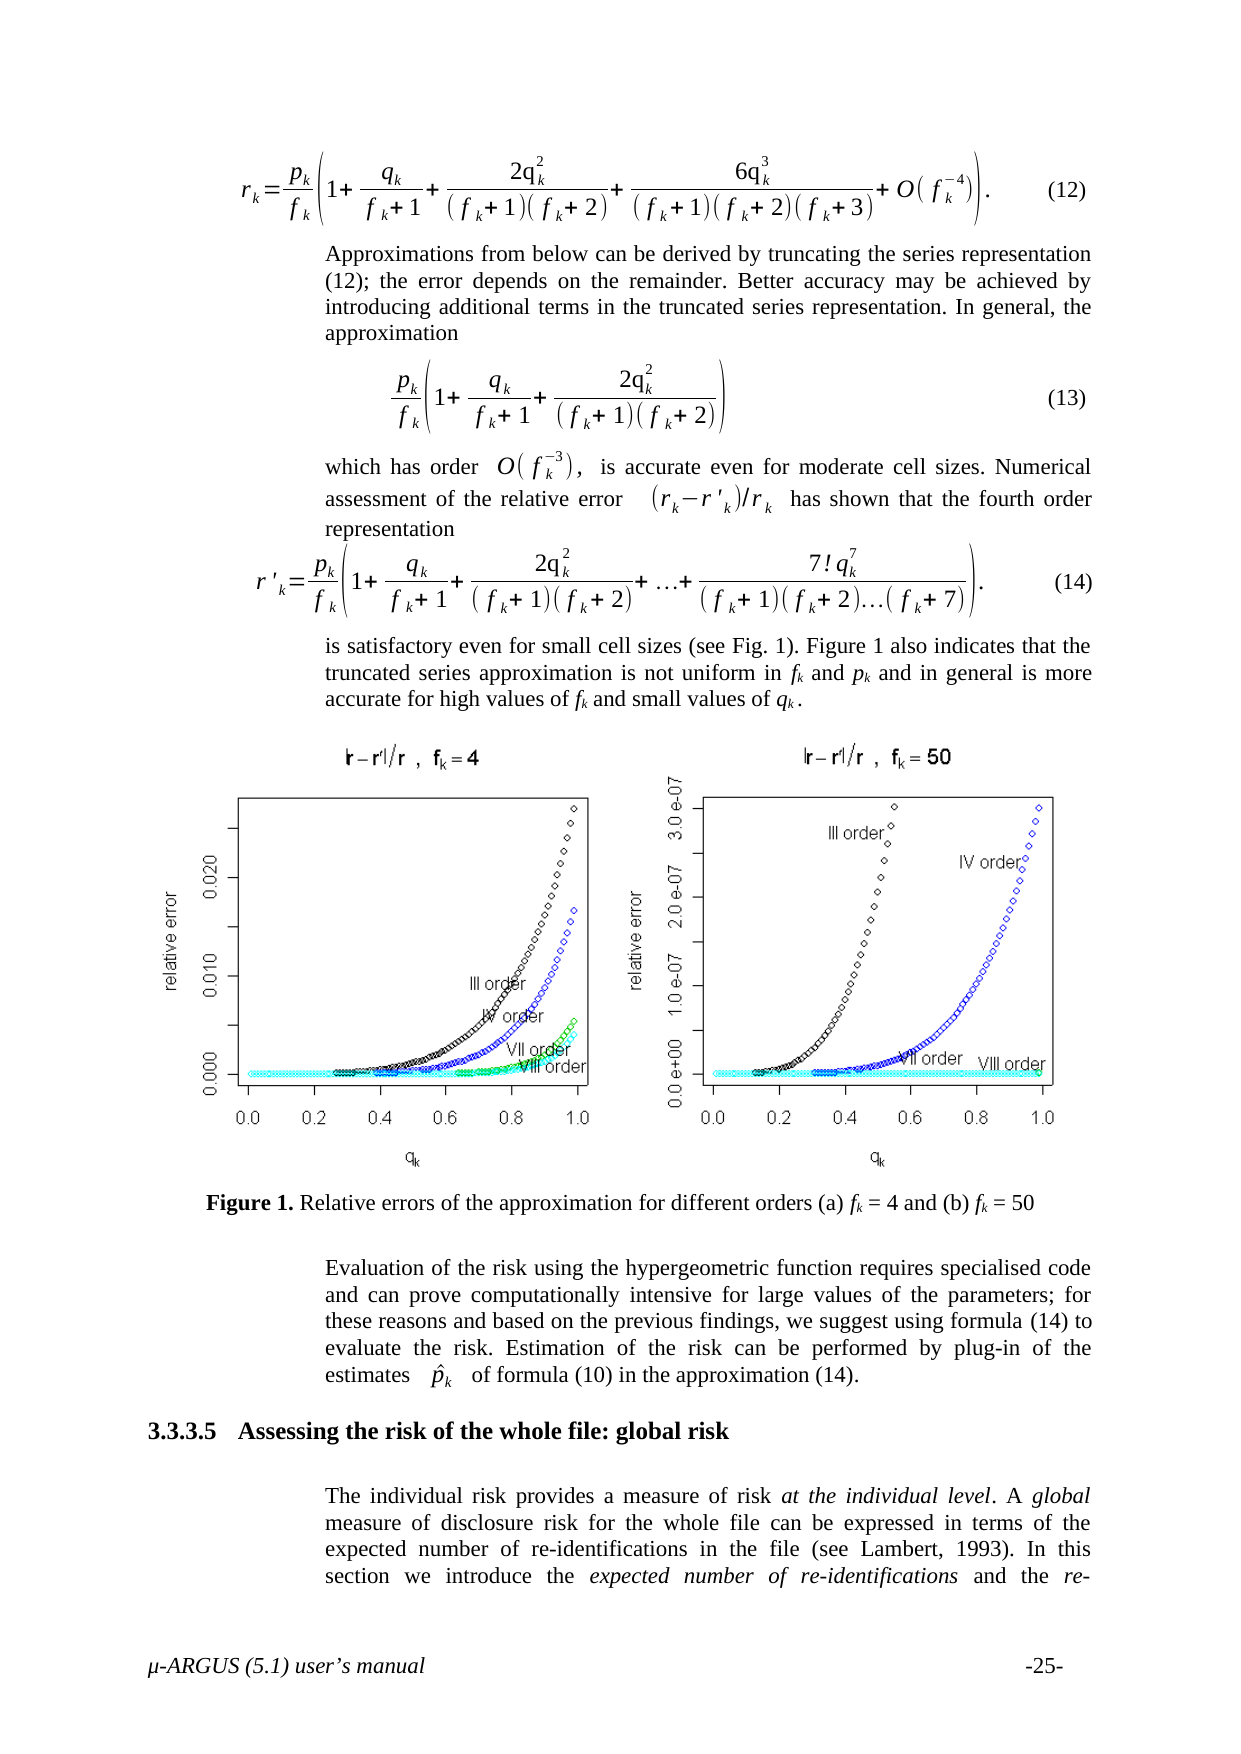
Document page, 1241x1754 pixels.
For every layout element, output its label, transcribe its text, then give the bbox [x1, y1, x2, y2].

text Evaluation of the risk using the hypergeometric function requires specialised code and can prove computationally intensive for large values of the parameters; for these reasons and based on the previous findings, we suggest using formula (14) to evaluate the risk. Estimation of the risk can be performed by plug-in of the estimatesof formula (10) in the approximation (14). [325, 1254, 1092, 1391]
subtitle Assessing the risk of the whole file: global risk [148, 1416, 1092, 1445]
text is satisfactory even for small cell sizes (see Fig. 1). Figure 1 also indicates that the truncated series approximation is not uniform in fk and pk and in general is more accurate for high values of fk and small values of qk . [325, 632, 1092, 711]
text Figure 1. Relative errors of the approximation for different orders (a) fk = 4 and (b) fk = 50 [148, 711, 1096, 1216]
picture [621, 716, 1095, 1188]
text which has orderis accurate even for moderate cell sizes. Numerical assessment of the relative error has shown that the fourth order representation [325, 448, 1092, 542]
text (12) [148, 150, 1092, 228]
picture [156, 716, 620, 1188]
text Approximations from below can be derived by truncating the series representation (12); the error depends on the remainder. Better accuracy may be achieved by introducing additional terms in the truncated series representation. In general, the approximation [325, 240, 1092, 346]
text (13) [325, 358, 1092, 436]
text (14) [148, 542, 1092, 620]
text The individual risk provides a measure of risk at the individual level. A global measure of disclosure risk for the whole file can be expressed in terms of the expected number of re-identifications in the file (see Lambert, 1993). In this section we introduce the expected number of re-identifications and the re- [325, 1483, 1092, 1588]
